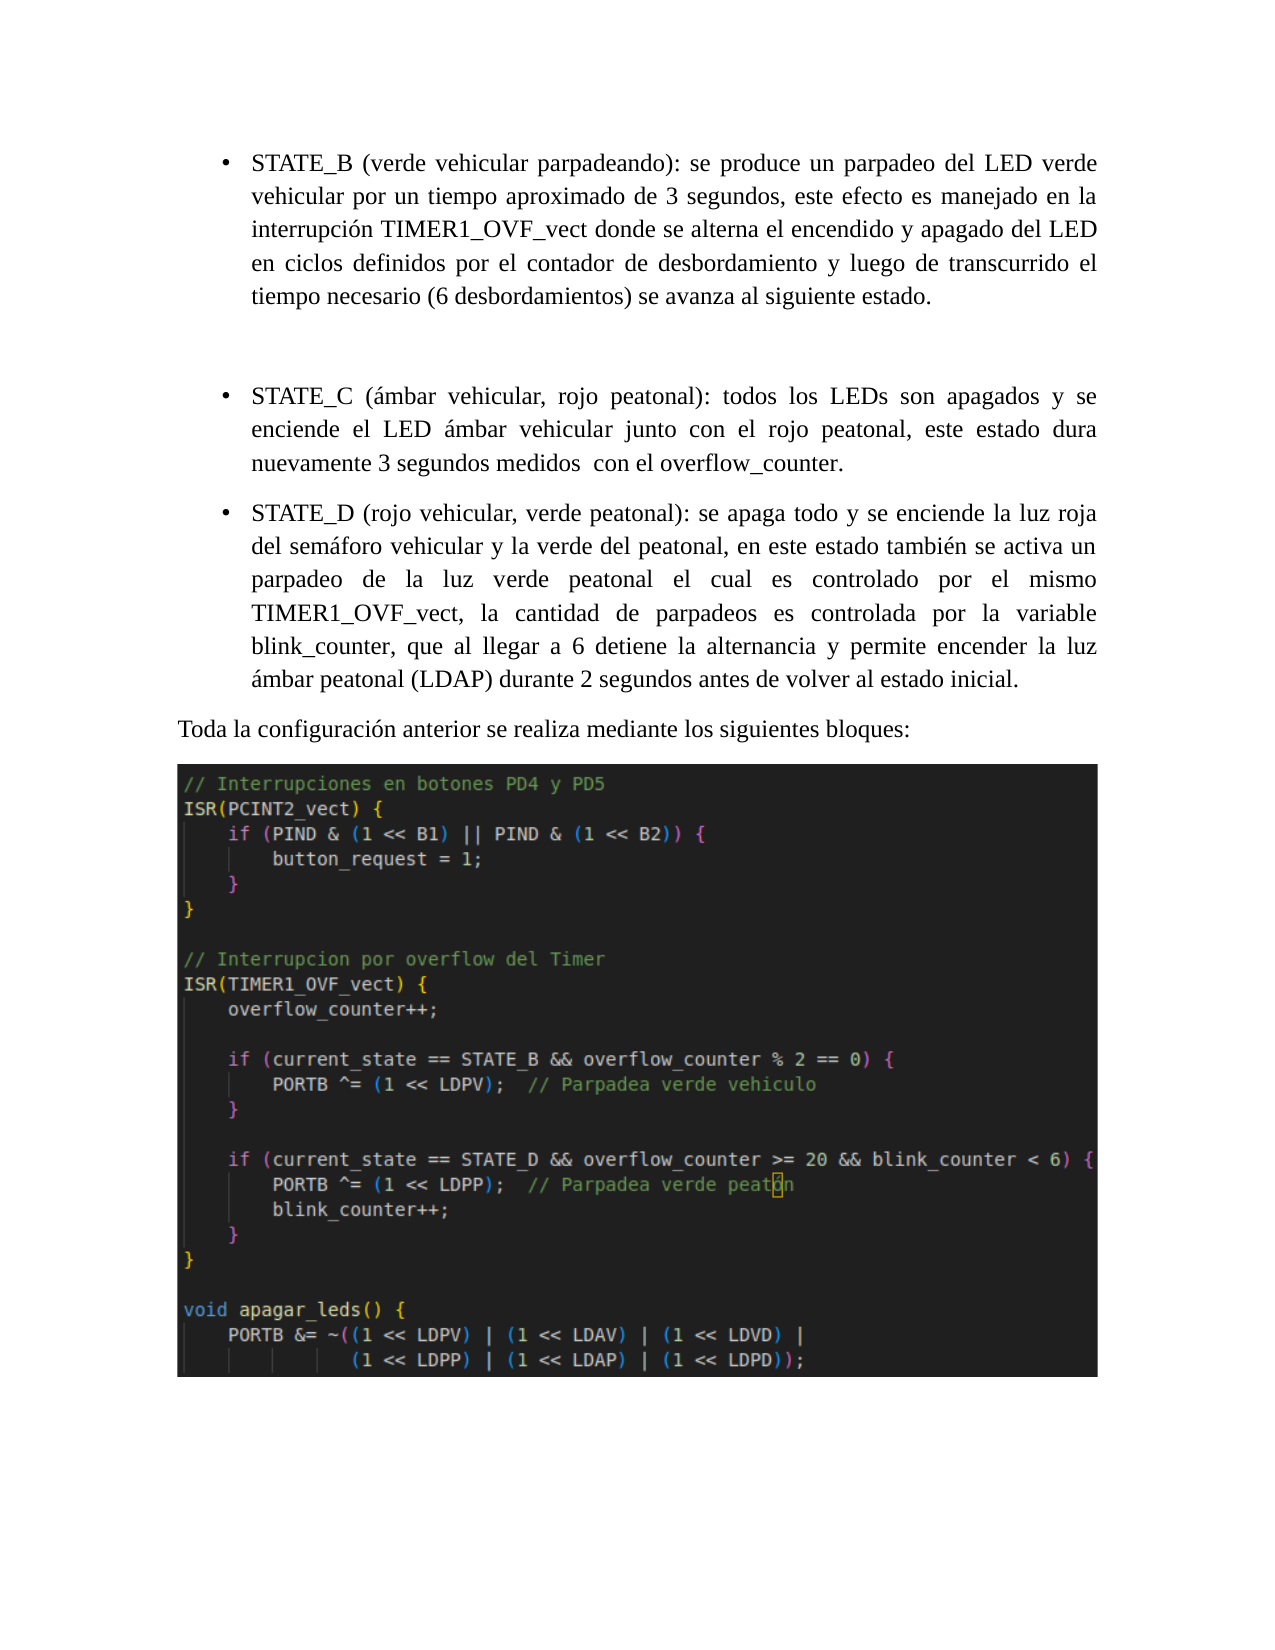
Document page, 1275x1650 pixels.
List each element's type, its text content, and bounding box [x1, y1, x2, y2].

list STATE_B (verde vehicular parpadeando): se produce un parpadeo del LED verde vehicular por un tiempo aproximado de 3 segundos, este efecto es manejado en la interrupción TIMER1_OVF_vect donde se alterna el encendido y apagado del LED en ciclos definidos por el contador de desbordamiento y luego de transcurrido el tiempo necesario (6 desbordamientos) se avanza al siguiente estado. [222, 148, 1098, 310]
list STATE_C (ámbar vehicular, rojo peatonal): todos los LEDs son apagados y se enciende el LED ámbar vehicular junto con el rojo peatonal, este estado dura nuevamente 3 segundos medidos con el overflow_counter. [222, 381, 1098, 476]
list STATE_D (rojo vehicular, verde peatonal): se apaga todo y se enciende la luz roja del semáforo vehicular y la verde del peatonal, en este estado también se activa un parpadeo de la luz verde peatonal el cual es controlado por el mismo TIMER1_OVF_vect, la cantidad de parpadeos es controlada por la variable blink_counter, que al llegar a 6 detiene la alternancia y permite encender la luz ámbar peatonal (LDAP) durante 2 segundos antes de volver al estado inicial. [222, 498, 1098, 693]
picture [177, 764, 1098, 1377]
text Toda la configuración anterior se realiza mediante los siguientes bloques: [177, 714, 1098, 743]
